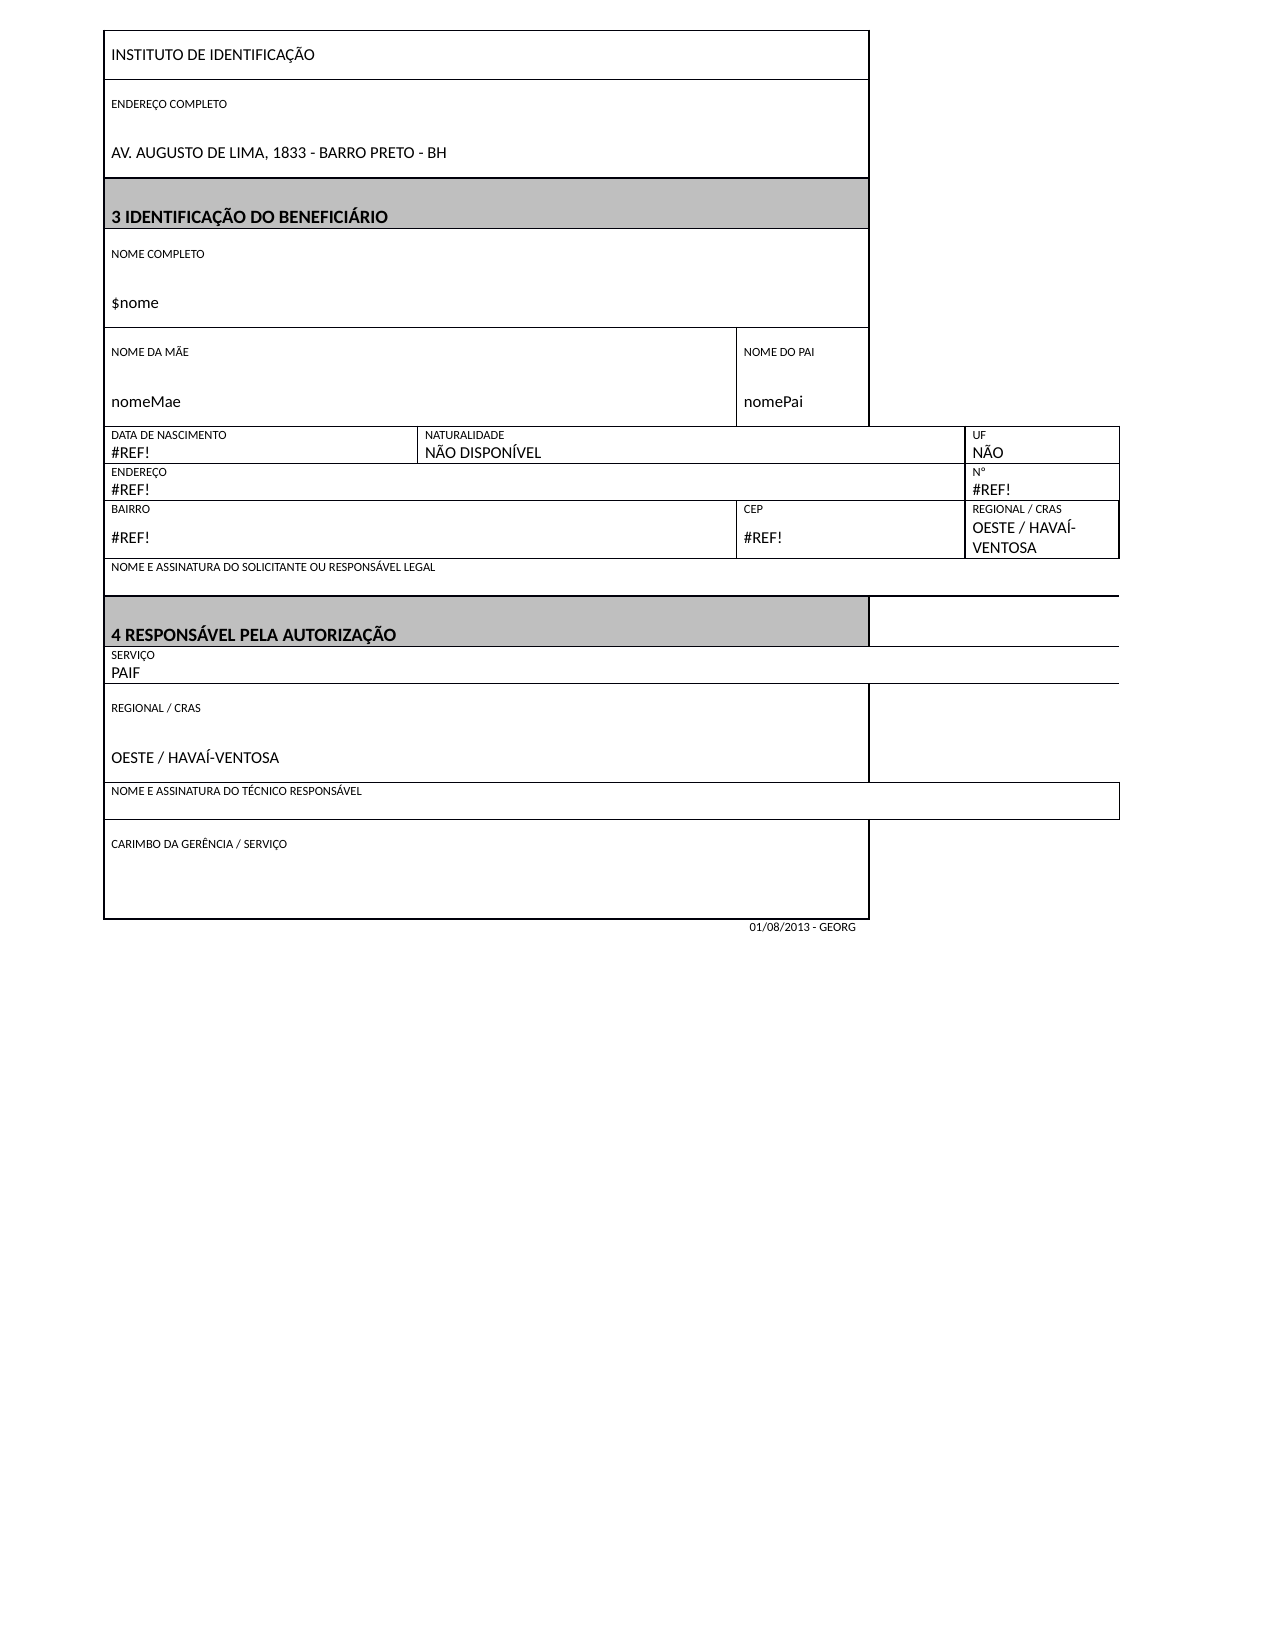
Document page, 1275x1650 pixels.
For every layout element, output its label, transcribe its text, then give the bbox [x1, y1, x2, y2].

table_cell OESTE / HAVAÍ-VENTOSA [105, 733, 868, 782]
table_cell [105, 574, 1119, 595]
table_cell CARIMBO DA GERÊNCIA / SERVIÇO [105, 820, 868, 869]
table_cell nomePai [737, 377, 868, 426]
table_cell NOME E ASSINATURA DO TÉCNICO RESPONSÁVEL [105, 783, 1119, 798]
table_cell nomeMae [105, 377, 736, 426]
table_cell #REF! [966, 480, 1119, 500]
table_cell AV. AUGUSTO DE LIMA, 1833 - BARRO PRETO - BH [105, 128, 868, 177]
table_cell NÃO DISPONÍVEL [418, 443, 964, 463]
table_cell SERVIÇO [105, 647, 1119, 662]
table_cell OESTE / HAVAÍ-VENTOSA [966, 517, 1118, 557]
table_cell $nome [105, 278, 868, 327]
table_cell #REF! [105, 480, 964, 500]
table_cell Nº [966, 464, 1119, 480]
table_cell NOME DO PAI [737, 328, 868, 377]
table_cell DATA DE NASCIMENTO [105, 427, 417, 442]
table_cell REGIONAL / CRAS [966, 501, 1118, 517]
table_cell 4 RESPONSÁVEL PELA AUTORIZAÇÃO [105, 597, 868, 646]
table_cell 01/08/2013 - GEORG [104, 920, 868, 968]
table_cell [105, 869, 868, 917]
table_cell #REF! [737, 517, 964, 557]
table_header [59, 30, 103, 917]
table_cell PAIF [105, 663, 1119, 683]
table_cell ENDEREÇO COMPLETO [105, 80, 868, 128]
table_cell NOME DA MÃE [105, 328, 736, 377]
table_cell UF [966, 427, 1119, 442]
table_cell BAIRRO [105, 501, 736, 517]
table_cell [105, 799, 1119, 819]
table_cell NÃO [966, 443, 1119, 463]
table_cell ENDEREÇO [105, 464, 964, 480]
table_cell NOME COMPLETO [105, 229, 868, 278]
table_cell 3 IDENTIFICAÇÃO DO BENEFICIÁRIO [105, 179, 868, 228]
table_cell NOME E ASSINATURA DO SOLICITANTE OU RESPONSÁVEL LEGAL [105, 559, 1119, 574]
table_cell #REF! [105, 443, 417, 463]
table_cell INSTITUTO DE IDENTIFICAÇÃO [105, 31, 868, 78]
table_cell REGIONAL / CRAS [105, 684, 868, 733]
table_cell CEP [737, 501, 964, 517]
table_cell #REF! [105, 517, 736, 557]
table_cell NATURALIDADE [418, 427, 964, 442]
table_cell [59, 918, 104, 968]
